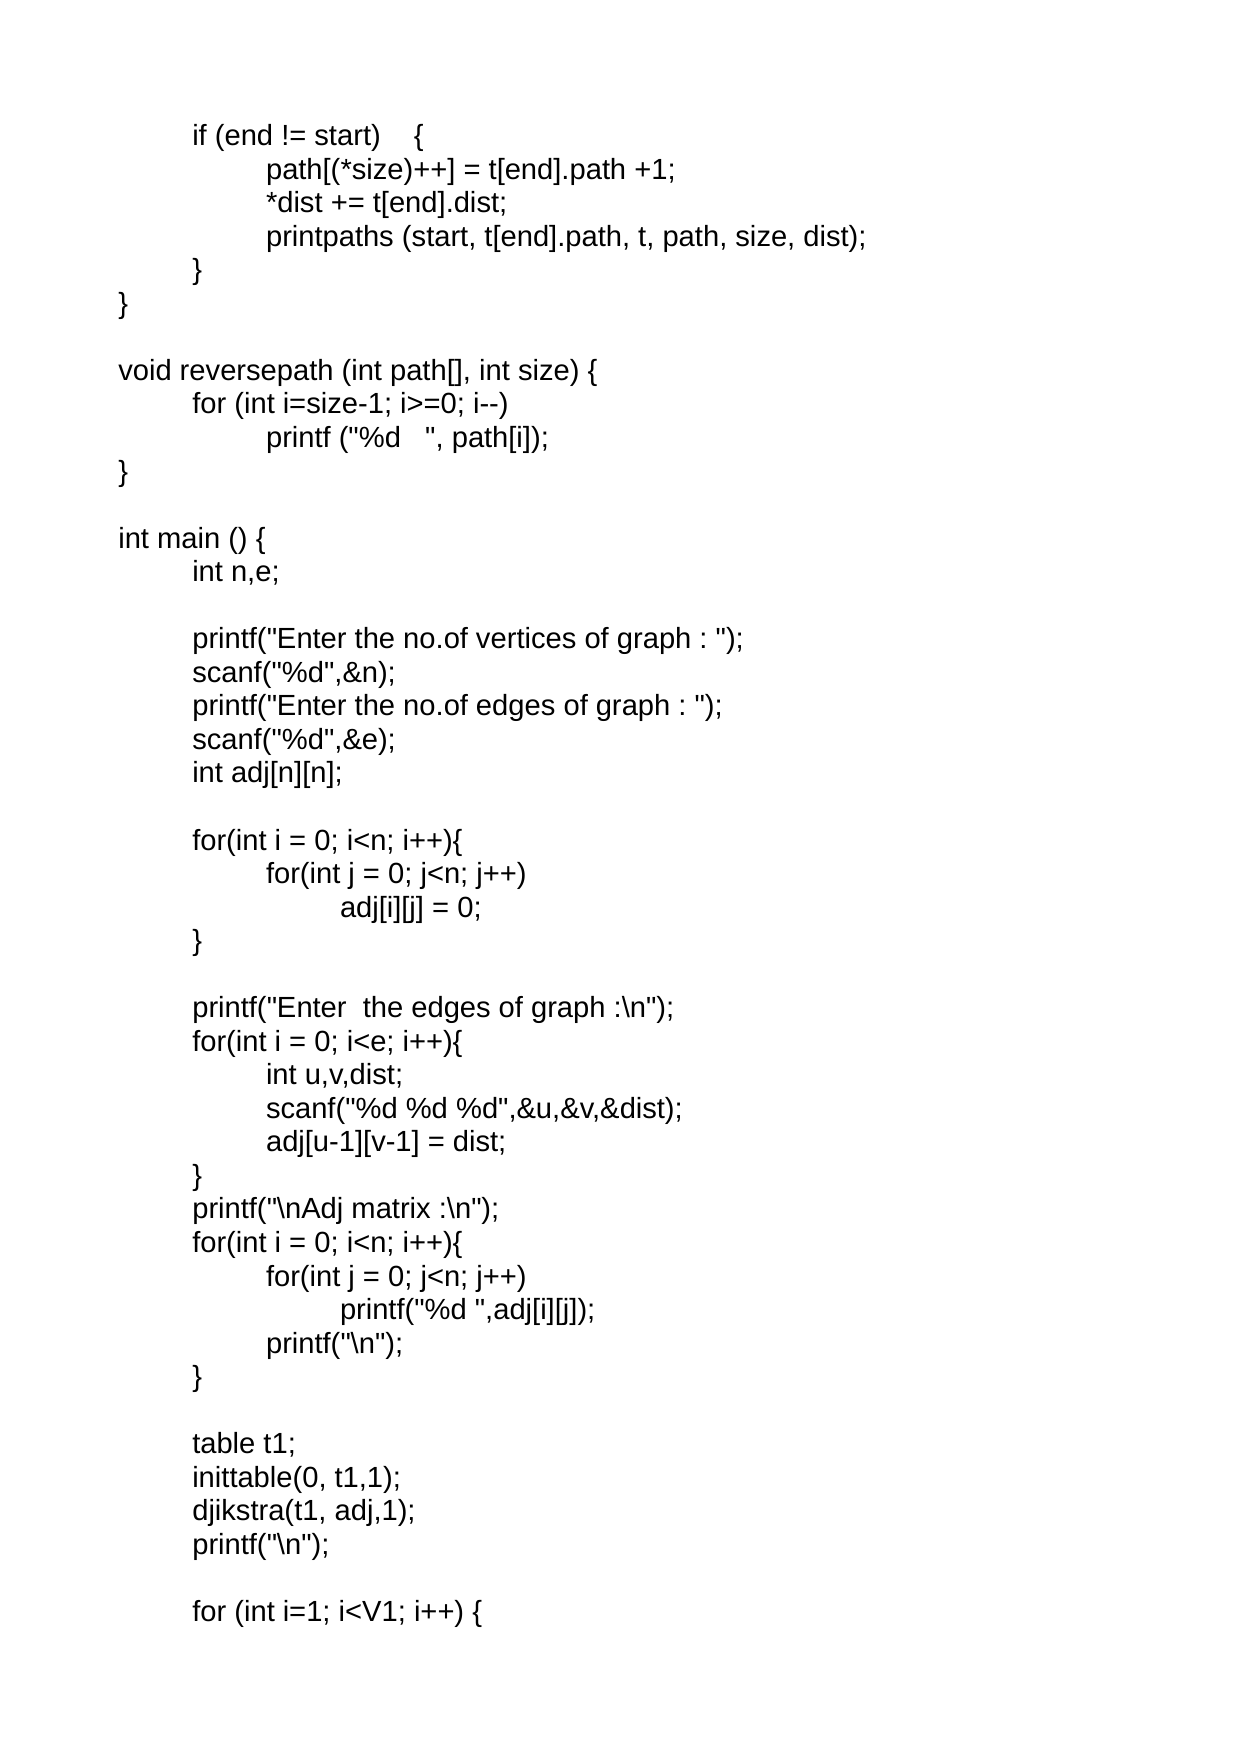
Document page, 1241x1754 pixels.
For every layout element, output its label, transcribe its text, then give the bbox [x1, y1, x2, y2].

text *dist += t[end].dist; [118, 185, 1122, 219]
text int main () { [118, 521, 1122, 554]
text scanf("%d",&e); [118, 722, 1122, 755]
text inittable(0, t1,1); [118, 1460, 1122, 1493]
text for (int i=size-1; i>=0; i--) [118, 386, 1122, 420]
text } [118, 252, 1122, 286]
text } [118, 1359, 1122, 1393]
text for(int i = 0; i<n; i++){ [118, 1225, 1122, 1258]
text for(int j = 0; j<n; j++) [118, 1258, 1122, 1292]
text for(int j = 0; j<n; j++) [118, 856, 1122, 889]
text adj[u-1][v-1] = dist; [118, 1124, 1122, 1158]
text int u,v,dist; [118, 1057, 1122, 1091]
text printpaths (start, t[end].path, t, path, size, dist); [118, 219, 1122, 252]
text } [118, 1158, 1122, 1191]
text printf("\n"); [118, 1527, 1122, 1560]
text scanf("%d",&n); [118, 655, 1122, 688]
text for (int i=1; i<V1; i++) { [118, 1594, 1122, 1627]
text for(int i = 0; i<n; i++){ [118, 822, 1122, 856]
text path[(*size)++] = t[end].path +1; [118, 152, 1122, 185]
text printf("\nAdj matrix :\n"); [118, 1191, 1122, 1225]
text printf("Enter the no.of vertices of graph : "); [118, 621, 1122, 655]
text printf("Enter the edges of graph :\n"); [118, 990, 1122, 1024]
text adj[i][j] = 0; [118, 889, 1122, 923]
text } [118, 923, 1122, 957]
text int n,e; [118, 554, 1122, 588]
text printf("%d ",adj[i][j]); [118, 1292, 1122, 1326]
text } [118, 286, 1122, 319]
text printf("\n"); [118, 1326, 1122, 1359]
text djikstra(t1, adj,1); [118, 1493, 1122, 1527]
text printf ("%d ", path[i]); [118, 420, 1122, 453]
text int adj[n][n]; [118, 755, 1122, 789]
text } [118, 453, 1122, 487]
text void reversepath (int path[], int size) { [118, 353, 1122, 386]
text printf("Enter the no.of edges of graph : "); [118, 688, 1122, 722]
text for(int i = 0; i<e; i++){ [118, 1024, 1122, 1057]
text table t1; [118, 1426, 1122, 1460]
text if (end != start) { [118, 118, 1122, 152]
text scanf("%d %d %d",&u,&v,&dist); [118, 1091, 1122, 1124]
